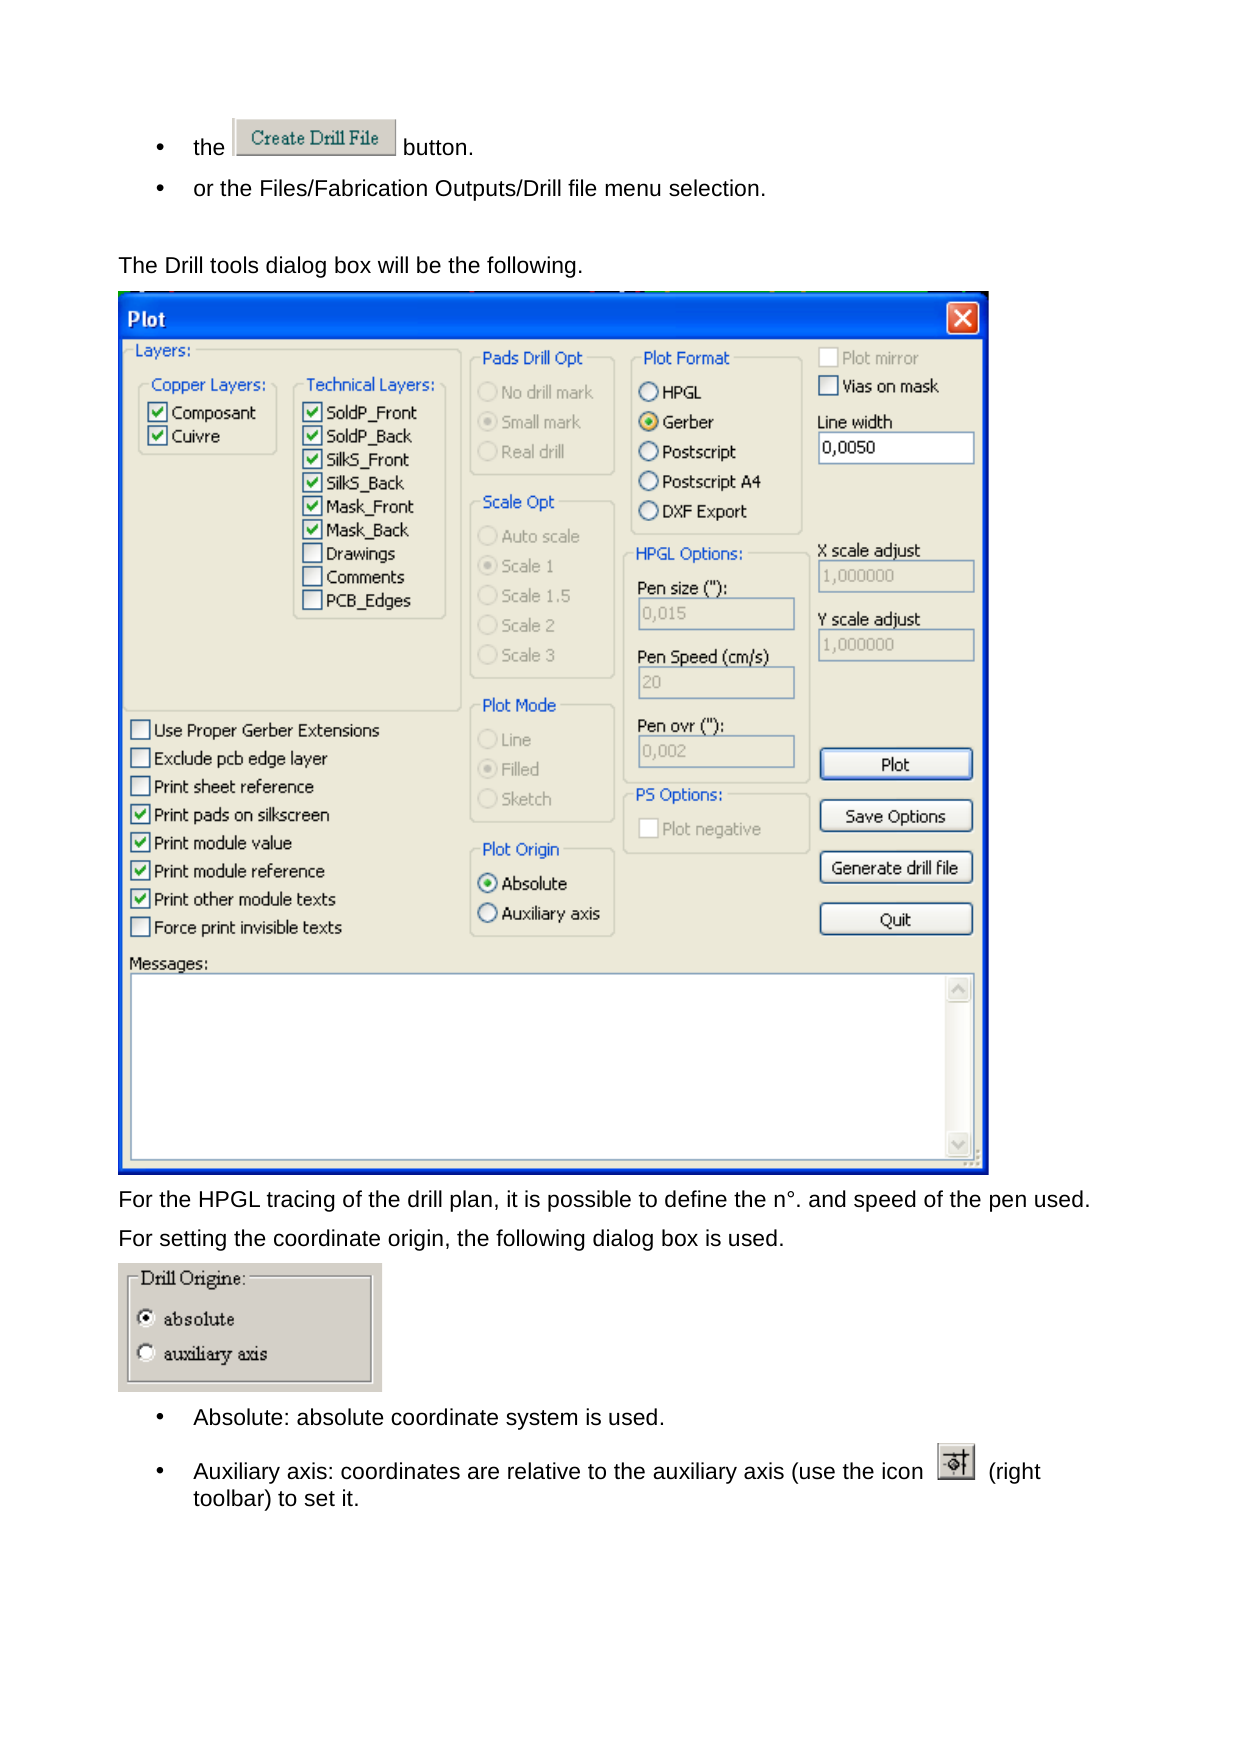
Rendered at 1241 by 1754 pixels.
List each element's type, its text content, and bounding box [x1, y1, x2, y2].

picture [937, 1443, 976, 1480]
text For setting the coordinate origin, the following dialog box is used. [118, 1225, 1122, 1251]
list the button. [156, 118, 1122, 161]
picture [232, 118, 397, 156]
text For the HPGL tracing of the drill plan, it is possible to define the n°. and speed of the pen used. [118, 1187, 1122, 1213]
list Auxiliary axis: coordinates are relative to the auxiliary axis (use the icon (right toolbar) to set it. [156, 1443, 1122, 1511]
list or the Files/Fabrication Outputs/Drill file menu selection. [156, 174, 1122, 202]
list Absolute: absolute coordinate system is used. [156, 1404, 1122, 1431]
text The Drill tools dialog box will be the following. [118, 253, 1122, 279]
picture [118, 291, 989, 1175]
picture [118, 1263, 383, 1392]
